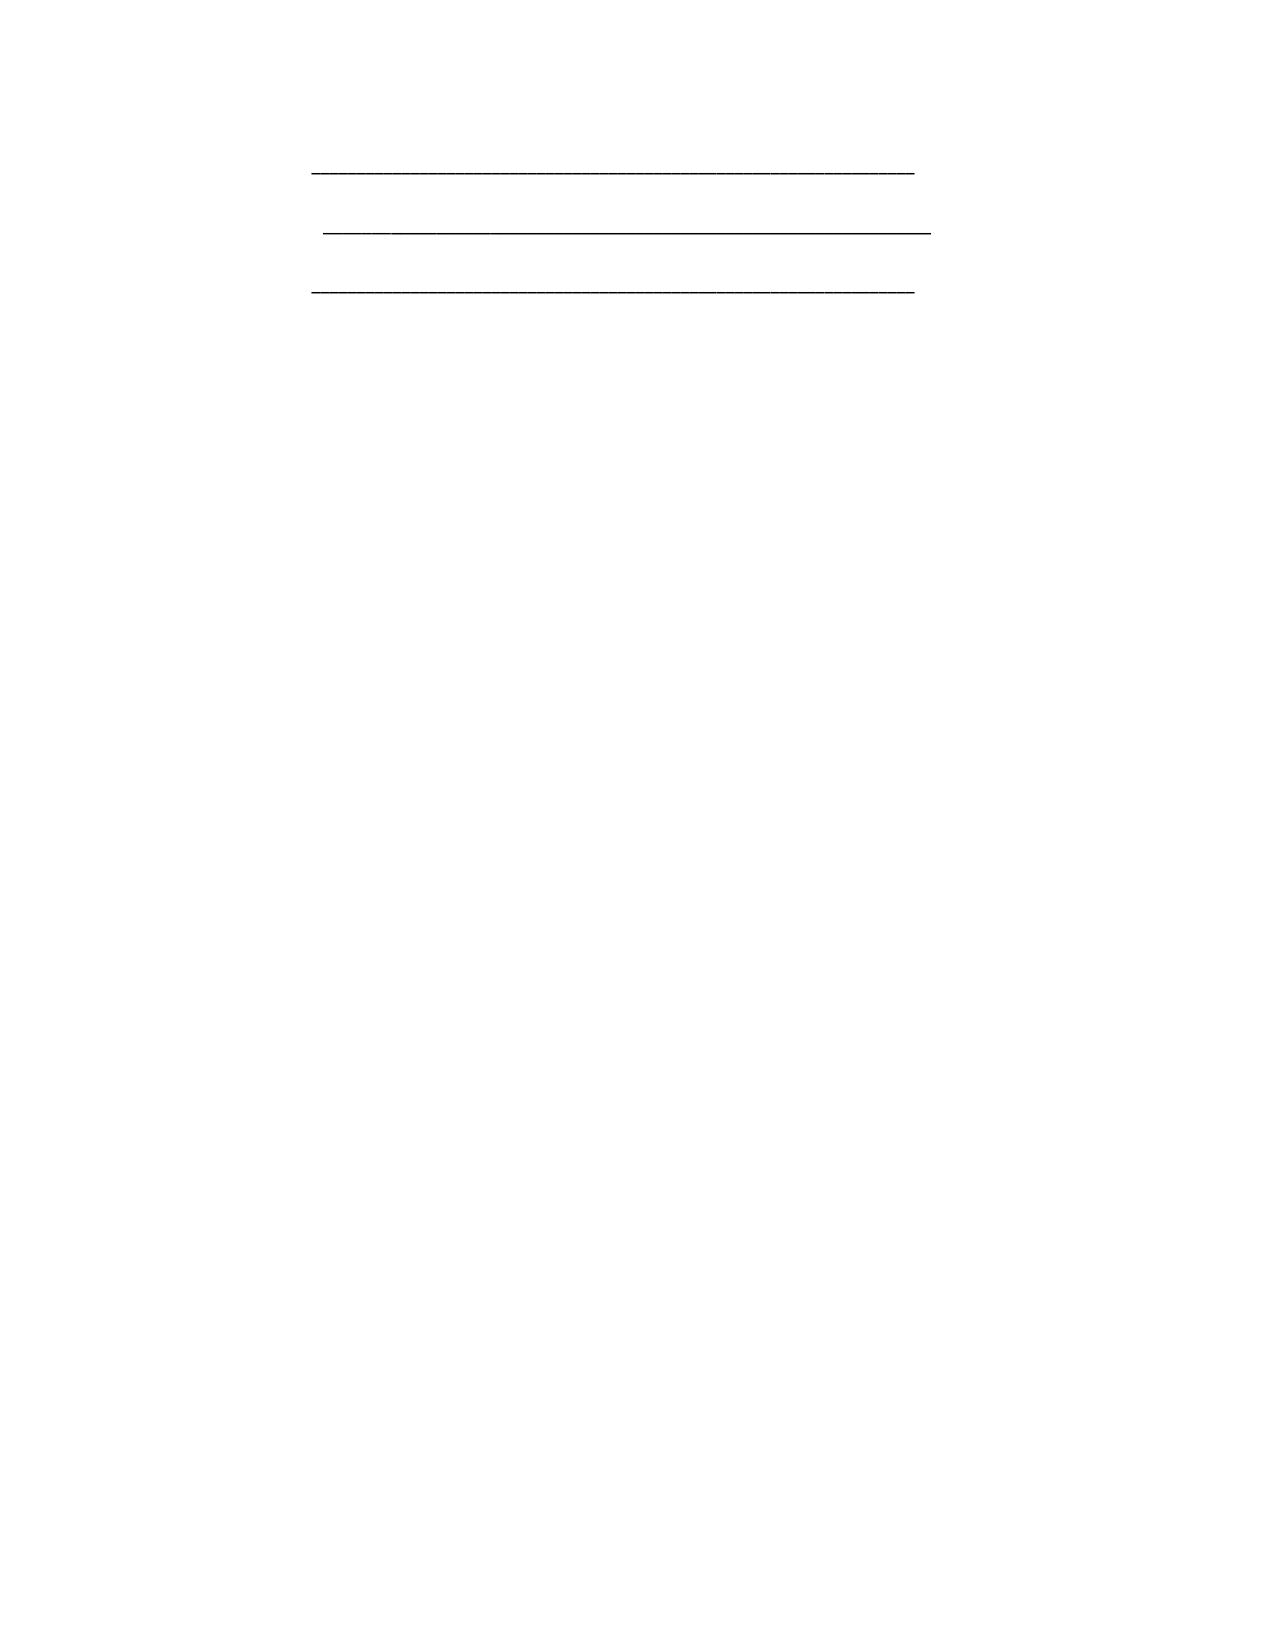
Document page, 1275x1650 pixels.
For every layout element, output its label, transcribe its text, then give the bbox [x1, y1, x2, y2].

text ___________________________________________________________________ [118, 148, 1157, 178]
text ___________________________________________________________________ [118, 207, 1157, 237]
text ___________________________________________________________________ [118, 267, 1157, 297]
